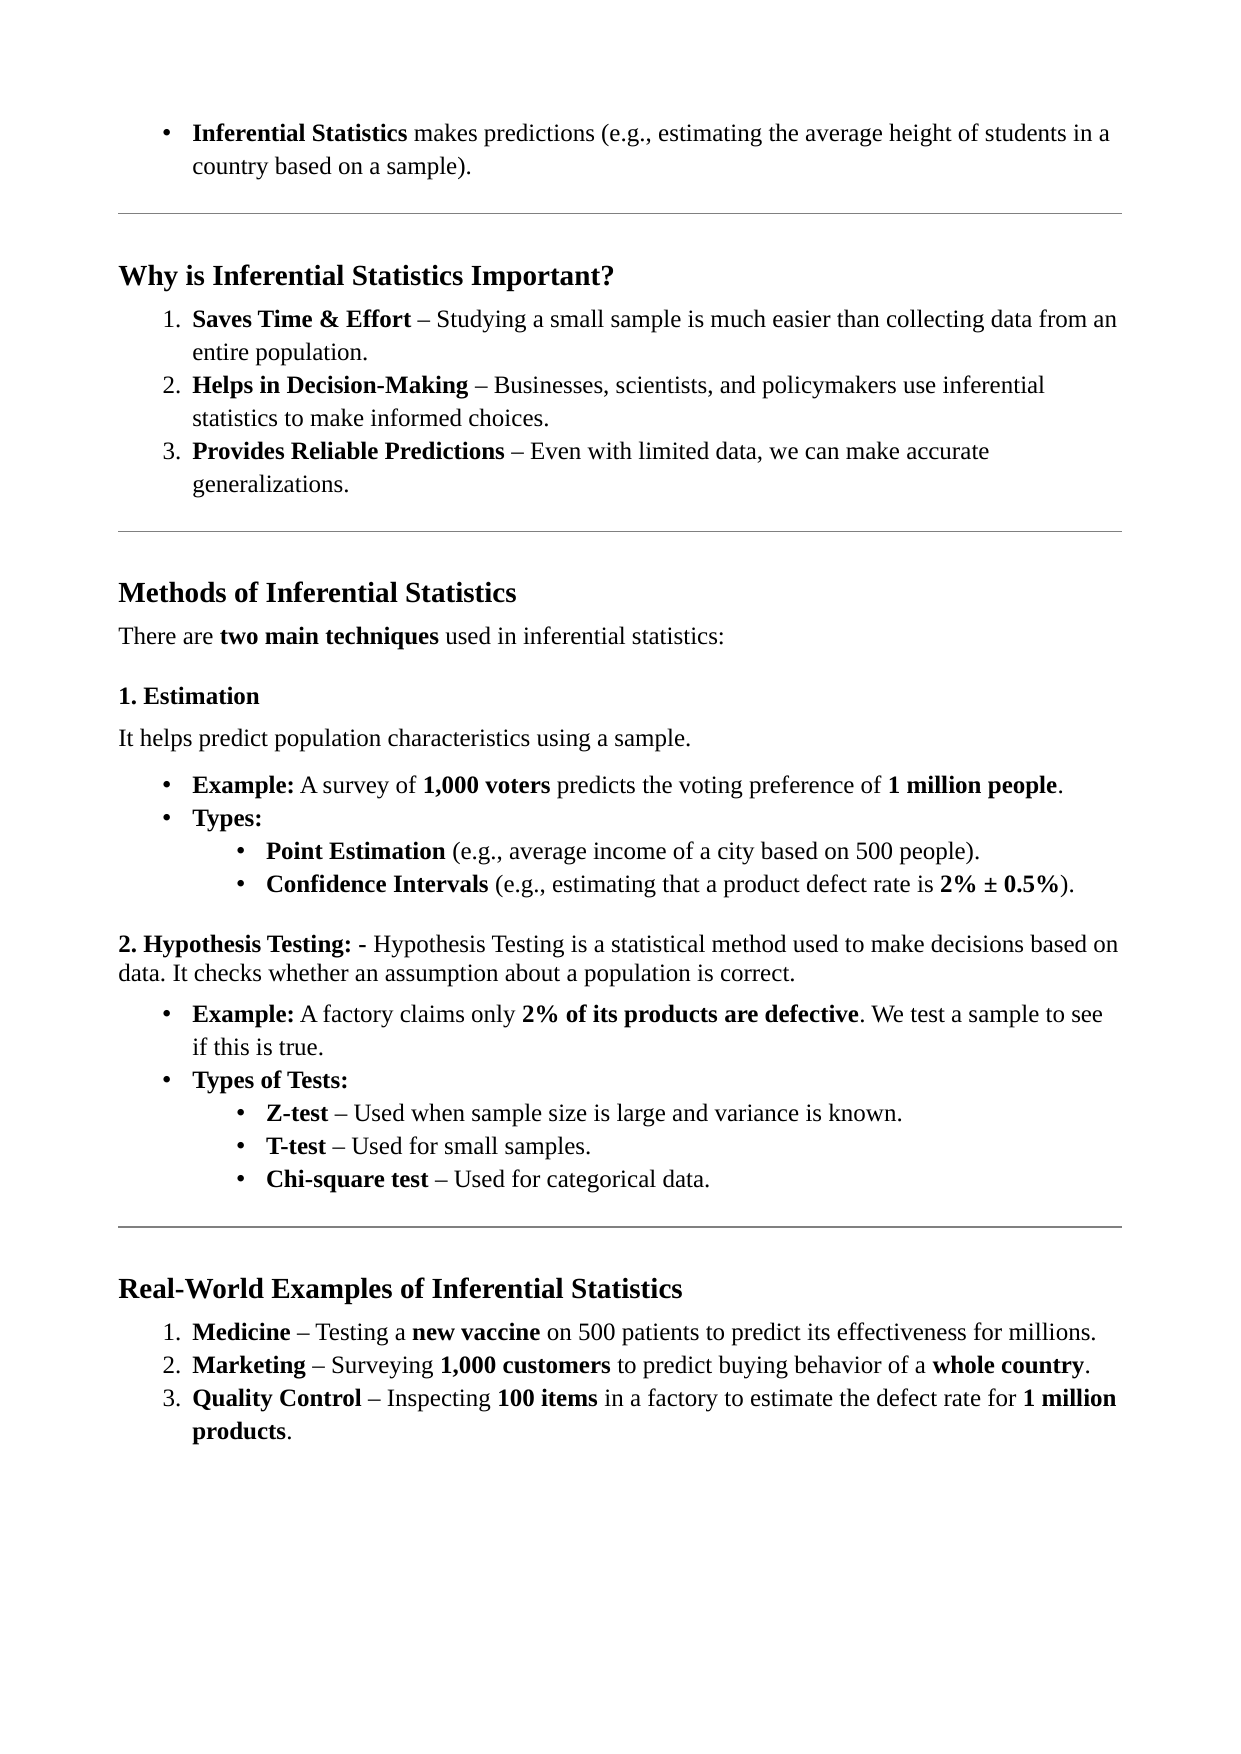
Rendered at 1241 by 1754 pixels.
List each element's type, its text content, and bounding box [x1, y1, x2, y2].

list Types of Tests: [162, 1065, 1122, 1094]
list Confidence Intervals (e.g., estimating that a product defect rate is 2% ± 0.5%). [236, 869, 1122, 898]
list Medicine – Testing a new vaccine on 500 patients to predict its effectiveness for millions. [162, 1317, 1122, 1346]
list Types: [162, 803, 1122, 832]
list T-test – Used for small samples. [236, 1131, 1122, 1160]
text There are two main techniques used in inferential statistics: [118, 621, 1122, 650]
list Saves Time & Effort – Studying a small sample is much easier than collecting data from an entire population. [162, 304, 1122, 365]
list Helps in Decision-Making – Businesses, scientists, and policymakers use inferential statistics to make informed choices. [162, 370, 1122, 431]
list Chi-square test – Used for categorical data. [236, 1164, 1122, 1193]
text It helps predict population characteristics using a sample. [118, 723, 1122, 751]
list Example: A survey of 1,000 voters predicts the voting preference of 1 million people. [162, 770, 1122, 799]
list Inferential Statistics makes predictions (e.g., estimating the average height of students in a country based on a sample). [162, 118, 1122, 180]
subtitle 1. Estimation [118, 681, 1122, 710]
list Provides Reliable Predictions – Even with limited data, we can make accurate generalizations. [162, 436, 1122, 497]
list Z-test – Used when sample size is large and variance is known. [236, 1098, 1122, 1127]
subtitle 2. Hypothesis Testing: - Hypothesis Testing is a statistical method used to make decisions based on data. It checks whether an assumption about a population is correct. [118, 929, 1122, 987]
list Example: A factory claims only 2% of its products are defective. We test a sample to see if this is true. [162, 999, 1122, 1061]
list Marketing – Surveying 1,000 customers to predict buying behavior of a whole country. [162, 1350, 1122, 1379]
subtitle Methods of Inferential Statistics [118, 575, 1122, 609]
list Point Estimation (e.g., average income of a city based on 500 people). [236, 836, 1122, 865]
list Quality Control – Inspecting 100 items in a factory to estimate the defect rate for 1 million products. [162, 1383, 1122, 1445]
subtitle Real-World Examples of Inferential Statistics [118, 1271, 1122, 1304]
subtitle Why is Inferential Statistics Important? [118, 258, 1122, 291]
